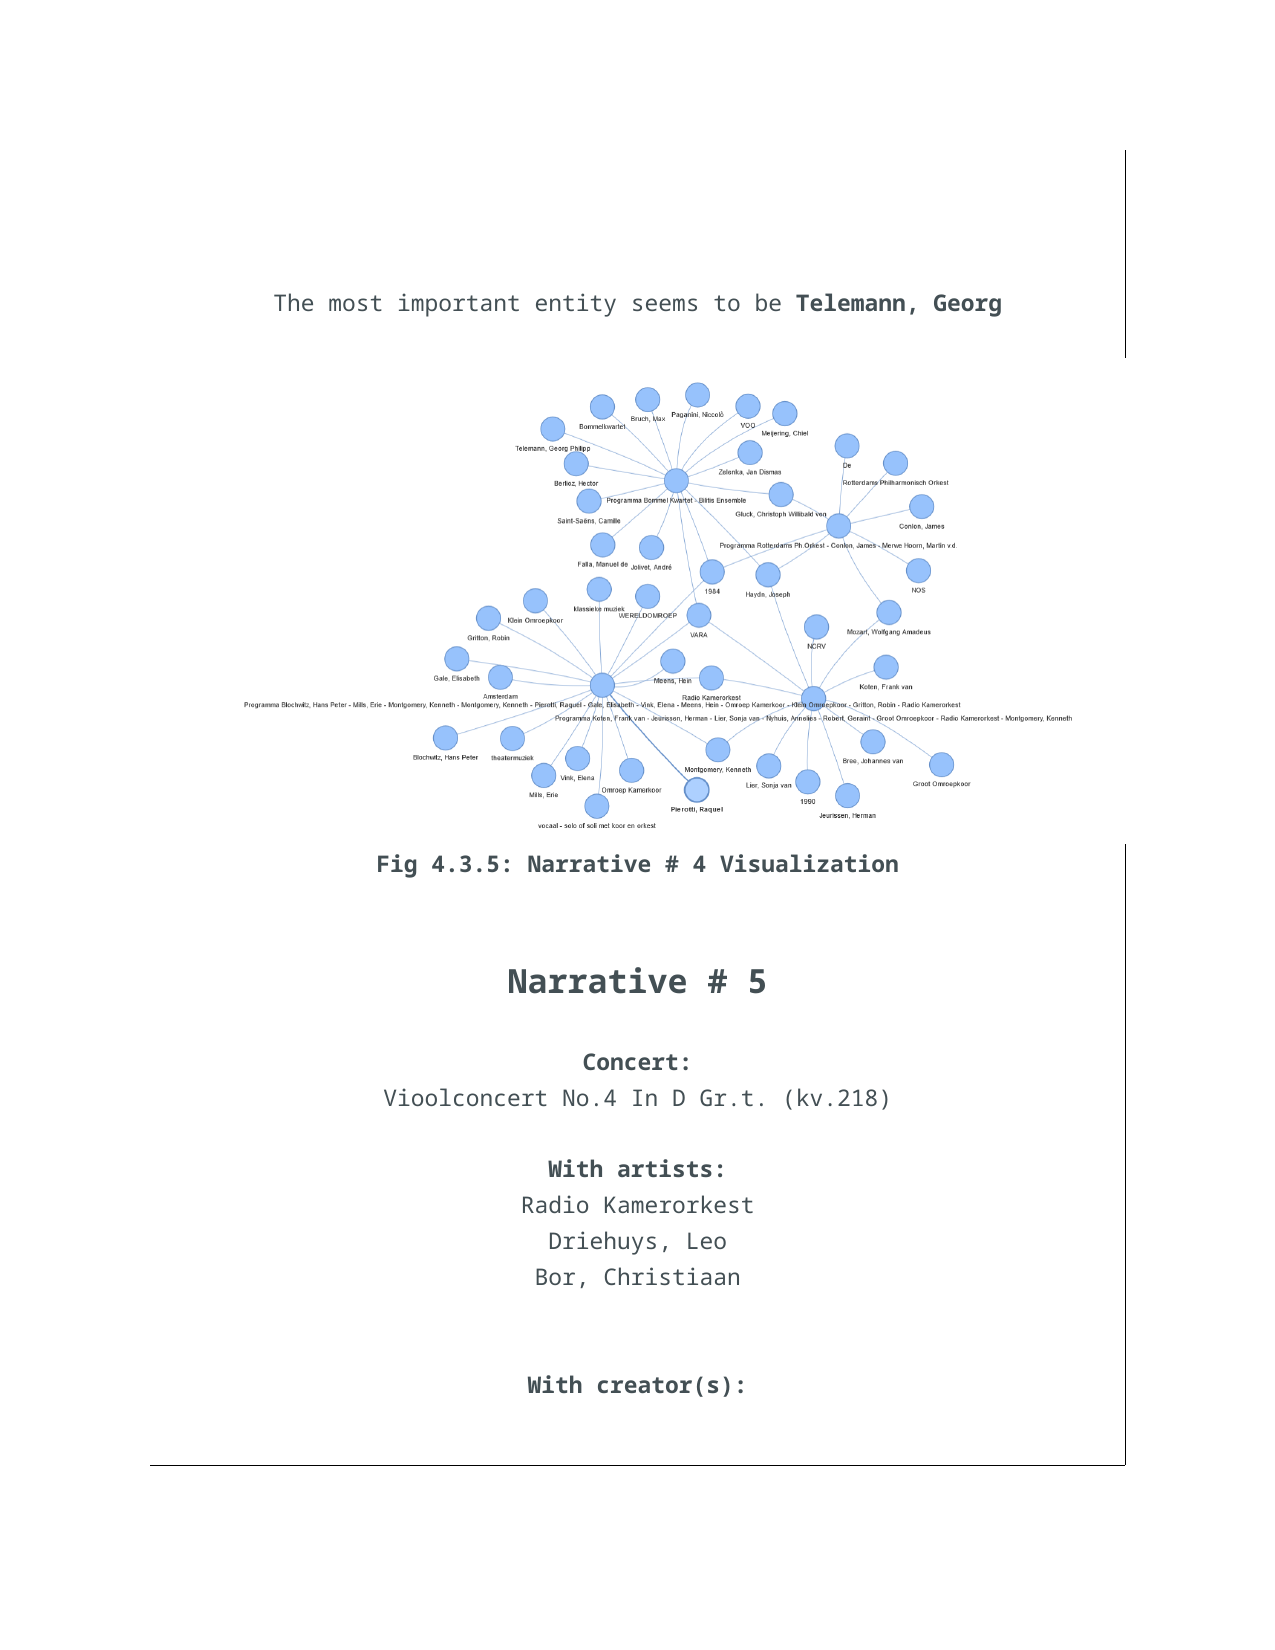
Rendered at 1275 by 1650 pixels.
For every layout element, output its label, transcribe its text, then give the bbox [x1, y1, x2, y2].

text Fig 4.3.5: Narrative # 4 Visualization [150, 783, 214, 819]
text Narrative # 5 [150, 819, 1125, 945]
text Concert: Vioolconcert No.4 In D Gr.t. (kv.218) With artists: Radio Kamerorkest Driehuys, Leo Bor, Christiaan With creator(s): Mozart, Wolfgang Amadeus Has genre: klassieke muziek instrumentaal - orkest The most important entity seems to be Driehuys, Leo which was also was part of: Concert: Pianoconcert No.19 In F Gr.t. (kv.459) With artists: Radio Kamerorkest Driehuys, Leo Andersen, Diane With creator(s): Mozart, Wolfgang Amadeus Has genre: klassieke muziek instrumentaal - orkest The most important entity seems to be Andersen, Diane which was also was part of: Concert: Programma Andersen, Diane - Radio Filh.Orkest - Fournet, Jean With artists: Fournet, Jean Andersen, Diane With creator(s): Schoonhoven, Frank Year of publication: 1986 Has genre: klassieke muziek instrumentaal - orkest Provider organization: NCRV The most important entity seems to be Fournet, Jean which was also was part of: Concert: Ouverture With artists: Radio Kamerorkest Fournet, Jean With creator(s): Mozart, Wolfgang Amadeus Has genre: klassieke muziek theatermuziek instrumentaal - orkest Location it was created: Amsterdam The most important entity seems to be theatermuziek [150, 945, 1125, 1465]
text Concert : Programma Blochwitz, Hans Peter - Mills, Erie - Montgomery, Kenneth - Montgomery, Kenneth - Pierotti, Raquel - Gale, Elisabeth - Vink, Elena - Meens, Hein - Omroep Kamerkoor - Klein Omroepkoor - Gritton, Robin - Radio Kamerorkest With artists: Radio Kamerorkest Omroep Kamerkoor Montgomery, Kenneth Klein Omroepkoor Meens, Hein Gritton, Robin Mills, Erie Pierotti, Raquel Blochwitz, Hans Peter Vink, Elena Gale, Elisabeth Year of publication: 1984 Has genre: klassieke muziek vocaal - solo of soli met koor en orkest theatermuziek Location it was created: Amsterdam Provider organization: WERELDOMROEP VARA The most important entity seems to be Montgomery, Kenneth which was also was part of: Concert: Programma Koten, Frank van - Jeurissen, Herman - Lier, Sonja van - Nyhuis, Annelies - Robert, Geraint - Groot Omroepkoor - Radio Kamerorkest - Montgomery, Kenneth With artists: Radio Kamerorkest Groot Omroepkoor Montgomery, Kenneth Lier, Sonja van Koten, Frank van Jeurissen, Herman With creator(s): Mozart, Wolfgang Amadeus Haydn, Joseph Bree, Johannes van Year of publication: 1990 Location it was created: VARA Provider organization: NCRV The most important entity seems to be Haydn, Joseph which was also was part of: Concert: Programma Rotterdams Ph.Orkest - Conlon, James - Merwe Hoorn, Martin v.d. With artists: Rotterdams Philharmonisch Orkest Conlon, James With creator(s): Mozart, Wolfgang Amadeus Haydn, Joseph Gluck, Christoph Willibald von Year of publication: 1984 Location it was created: De Provider organization: NOS The most important entity seems to be Gluck, Christoph Willibald von which was also was part of: Concert: Programma Bommel Kwartet - Bilitis Ensemble With artists: Bommelkwartet With creator(s): Telemann, Georg Philipp Haydn, Joseph Berlioz, Hector Jolivet, André Saint-Saëns, Camille Falla, Manuel de Bruch, Max Gluck, Christoph Willibald von Meijering, Chiel Paganini, Niccolò Zelenka, Jan Dismas Year of publication: 1984 Location it was created: VARA Provider organization: VOO The most important entity seems to be Telemann, Georg [150, 150, 1125, 318]
